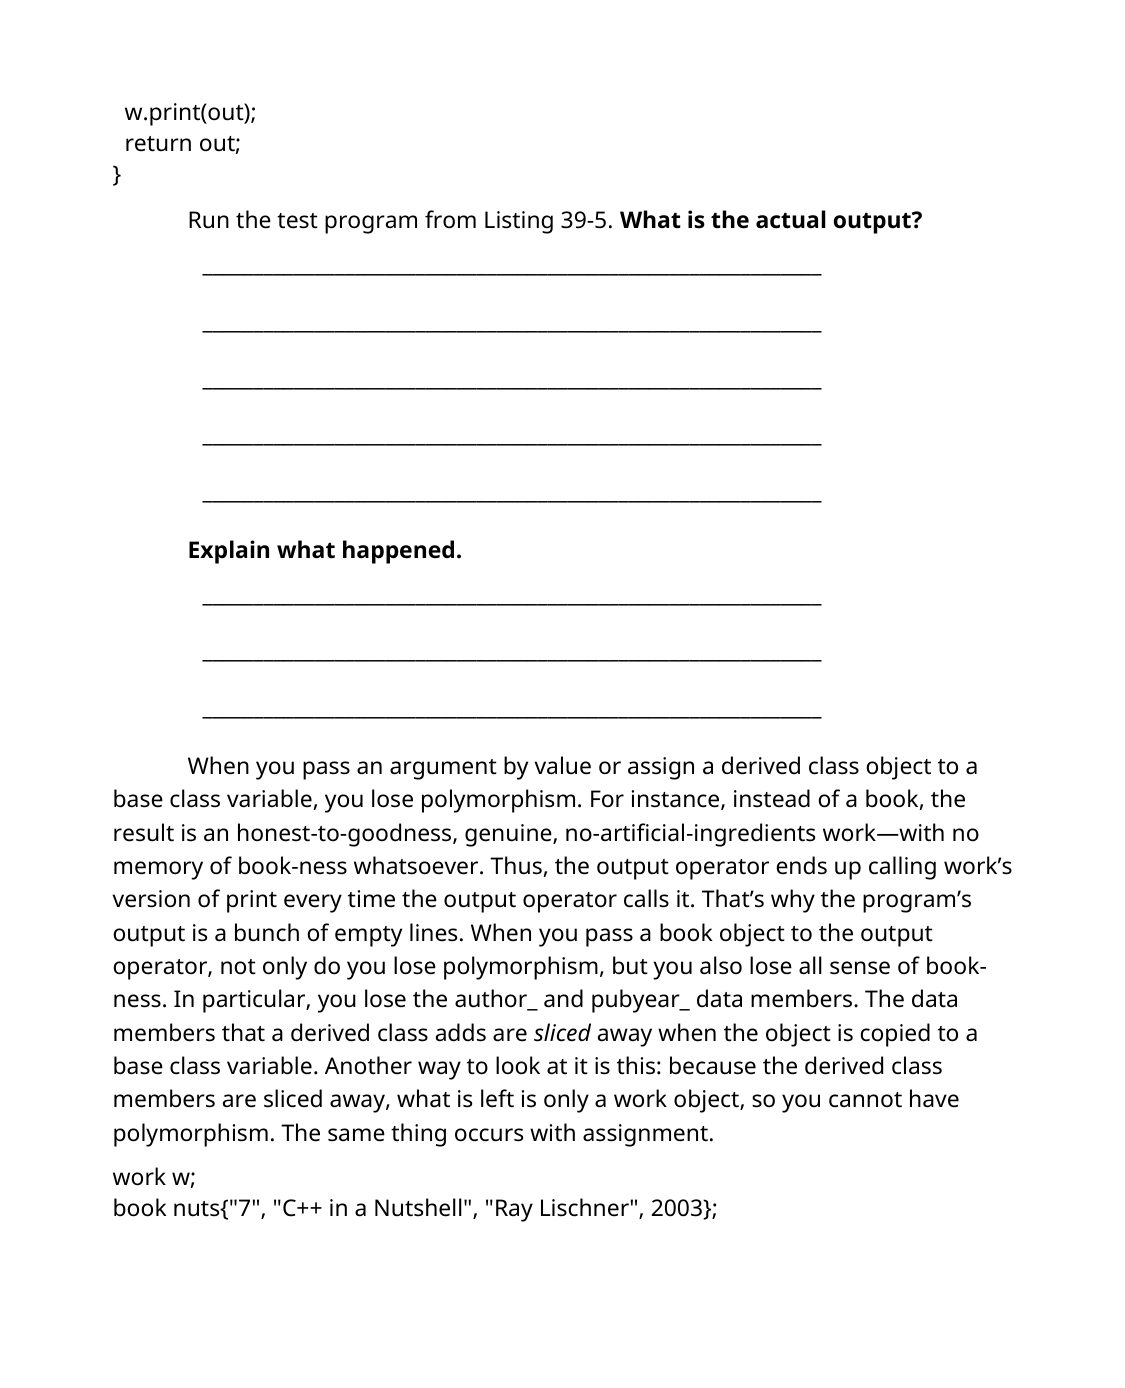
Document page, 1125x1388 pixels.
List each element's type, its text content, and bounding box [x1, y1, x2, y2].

list _____________________________________________________________ [202, 691, 1012, 722]
list _____________________________________________________________ [202, 362, 1012, 393]
text Explain what happened. [112, 532, 1012, 565]
list _____________________________________________________________ [202, 248, 1012, 279]
list _____________________________________________________________ [202, 305, 1012, 336]
text Run the test program from Listing 39-5. What is the actual output? [112, 202, 1012, 236]
list _____________________________________________________________ [202, 634, 1012, 666]
list _____________________________________________________________ [202, 418, 1012, 449]
text w.print(out); [112, 96, 1012, 127]
list _____________________________________________________________ [202, 578, 1012, 609]
list _____________________________________________________________ [202, 475, 1012, 506]
text } [112, 158, 1012, 190]
text work w; [112, 1161, 1012, 1192]
text When you pass an argument by value or assign a derived class object to a base class variable, you lose polymorphism. For instance, instead of a book, the result is an honest-to-goodness, genuine, no-artificial-ingredients work—with no memory of book-ness whatsoever. Thus, the output operator ends up calling work’s version of print every time the output operator calls it. That’s why the program’s output is a bunch of empty lines. When you pass a book object to the output operator, not only do you lose polymorphism, but you also lose all sense of book-ness. In particular, you lose the author_ and pubyear_ data members. The data members that a derived class adds are sliced away when the object is copied to a base class variable. Another way to look at it is this: because the derived class members are sliced away, what is left is only a work object, so you cannot have polymorphism. The same thing occurs with assignment. [112, 748, 1012, 1148]
text book nuts{"7", "C++ in a Nutshell", "Ray Lischner", 2003}; [112, 1192, 1012, 1223]
text return out; [112, 127, 1012, 158]
